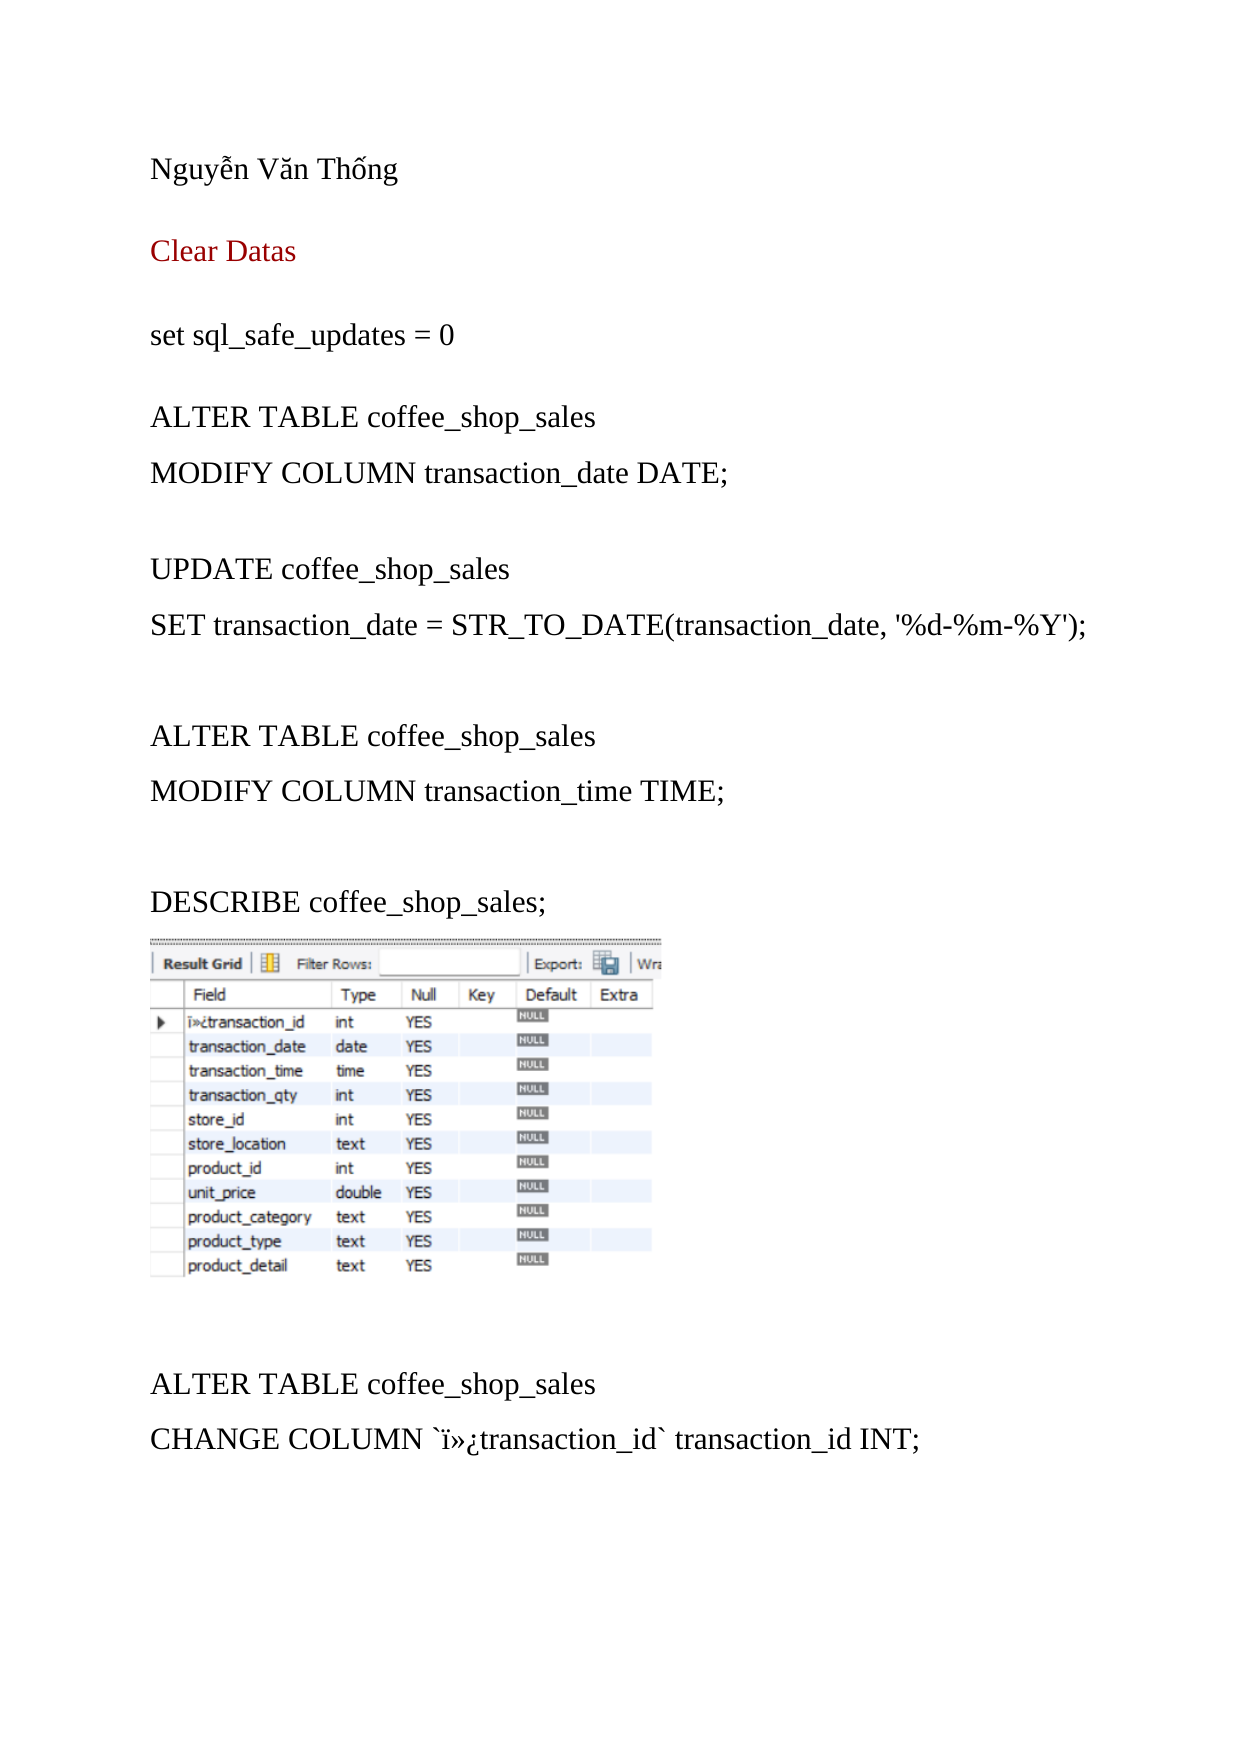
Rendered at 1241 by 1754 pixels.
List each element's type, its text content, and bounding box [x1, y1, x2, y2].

text MODIFY COLUMN transaction_time TIME; [150, 772, 1090, 808]
text set sql_safe_updates = 0 [150, 316, 1090, 352]
text CHANGE COLUMN `ï»¿transaction_id` transaction_id INT; [150, 1420, 1090, 1456]
text ALTER TABLE coffee_shop_sales [150, 1365, 1090, 1401]
text ALTER TABLE coffee_shop_sales [150, 398, 1090, 434]
picture [150, 938, 662, 1291]
text MODIFY COLUMN transaction_date DATE; [150, 454, 1090, 490]
text SET transaction_date = STR_TO_DATE(transaction_date, '%d-%m-%Y'); [150, 606, 1090, 642]
text Nguyễn Văn Thống [150, 150, 1090, 186]
title Clear Datas [150, 232, 1090, 268]
text ALTER TABLE coffee_shop_sales [150, 717, 1090, 753]
text UPDATE coffee_shop_sales [150, 551, 1090, 586]
text DESCRIBE coffee_shop_sales; [150, 883, 1090, 919]
